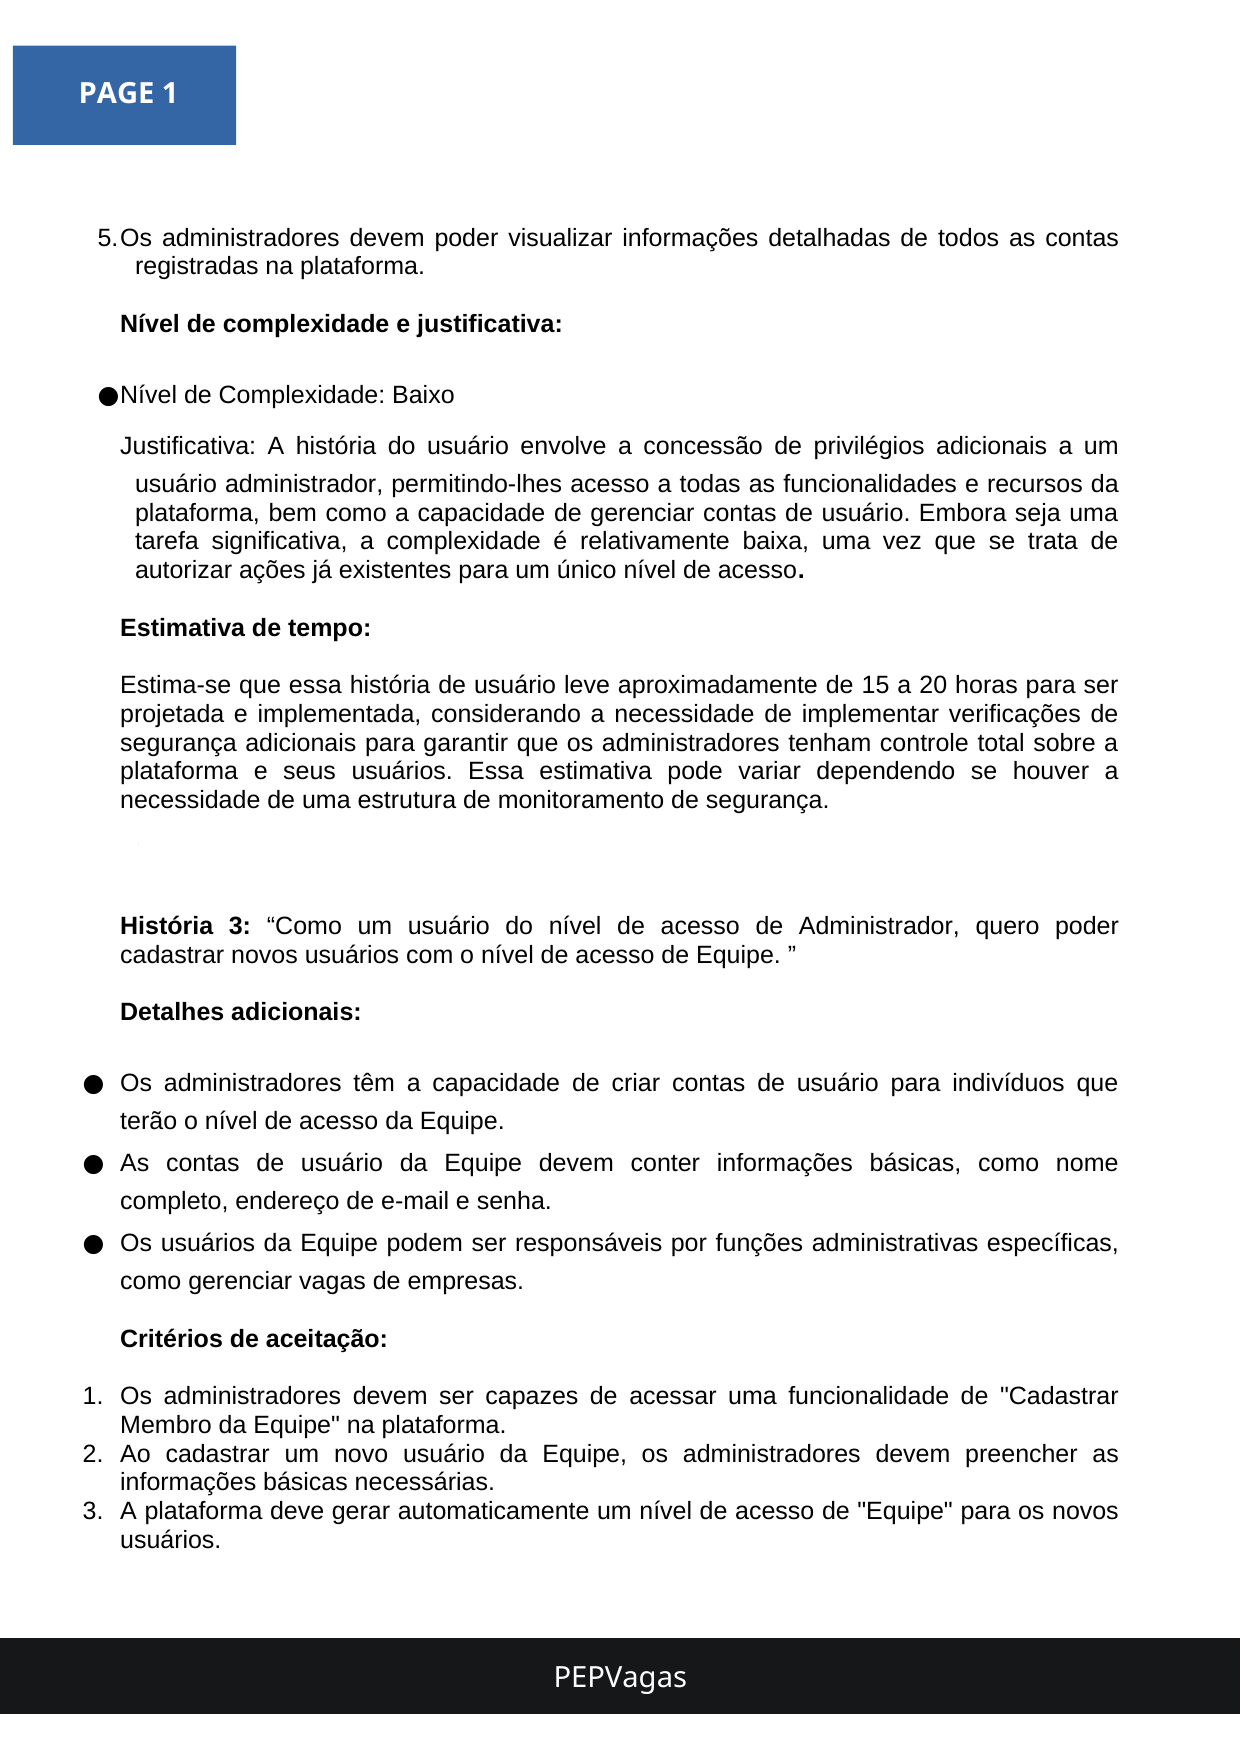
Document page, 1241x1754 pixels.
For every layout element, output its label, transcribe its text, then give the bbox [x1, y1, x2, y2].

list Ao cadastrar um novo usuário da Equipe, os administradores devem preencher as informações básicas necessárias. [82, 1438, 1120, 1496]
text Estimativa de tempo: [120, 613, 1120, 641]
list Os administradores devem ser capazes de acessar uma funcionalidade de "Cadastrar Membro da Equipe" na plataforma. [82, 1381, 1120, 1438]
text História 3: “Como um usuário do nível de acesso de Administrador, quero poder cadastrar novos usuários com o nível de acesso de Equipe. ” [120, 911, 1120, 968]
text Nível de complexidade e justificativa: [120, 309, 1120, 338]
text Estima-se que essa história de usuário leve aproximadamente de 15 a 20 horas para ser projetada e implementada, considerando a necessidade de implementar verificações de segurança adicionais para garantir que os administradores tenham controle total sobre a plataforma e seus usuários. Essa estimativa pode variar dependendo se houver a necessidade de uma estrutura de monitoramento de segurança. [120, 670, 1120, 814]
text Detalhes adicionais: [120, 997, 1120, 1026]
list Justificativa: A história do usuário envolve a concessão de privilégios adicionais a um usuário administrador, permitindo-lhes acesso a todas as funcionalidades e recursos da plataforma, bem como a capacidade de gerenciar contas de usuário. Embora seja uma tarefa significativa, a complexidade é relativamente baixa, uma vez que se trata de autorizar ações já existentes para um único nível de acesso. [97, 418, 1120, 584]
list A plataforma deve gerar automaticamente um nível de acesso de "Equipe" para os novos usuários. [82, 1496, 1120, 1553]
list Nível de Complexidade: Baixo [97, 366, 1120, 418]
text Critérios de aceitação: [120, 1323, 1120, 1352]
list As contas de usuário da Equipe devem conter informações básicas, como nome completo, endereço de e-mail e senha. [82, 1135, 1120, 1215]
list Os administradores têm a capacidade de criar contas de usuário para indivíduos que terão o nível de acesso da Equipe. [82, 1055, 1120, 1135]
list Os administradores devem poder visualizar informações detalhadas de todos as contas registradas na plataforma. [97, 223, 1120, 280]
list Os usuários da Equipe podem ser responsáveis por funções administrativas específicas, como gerenciar vagas de empresas. [82, 1215, 1120, 1295]
